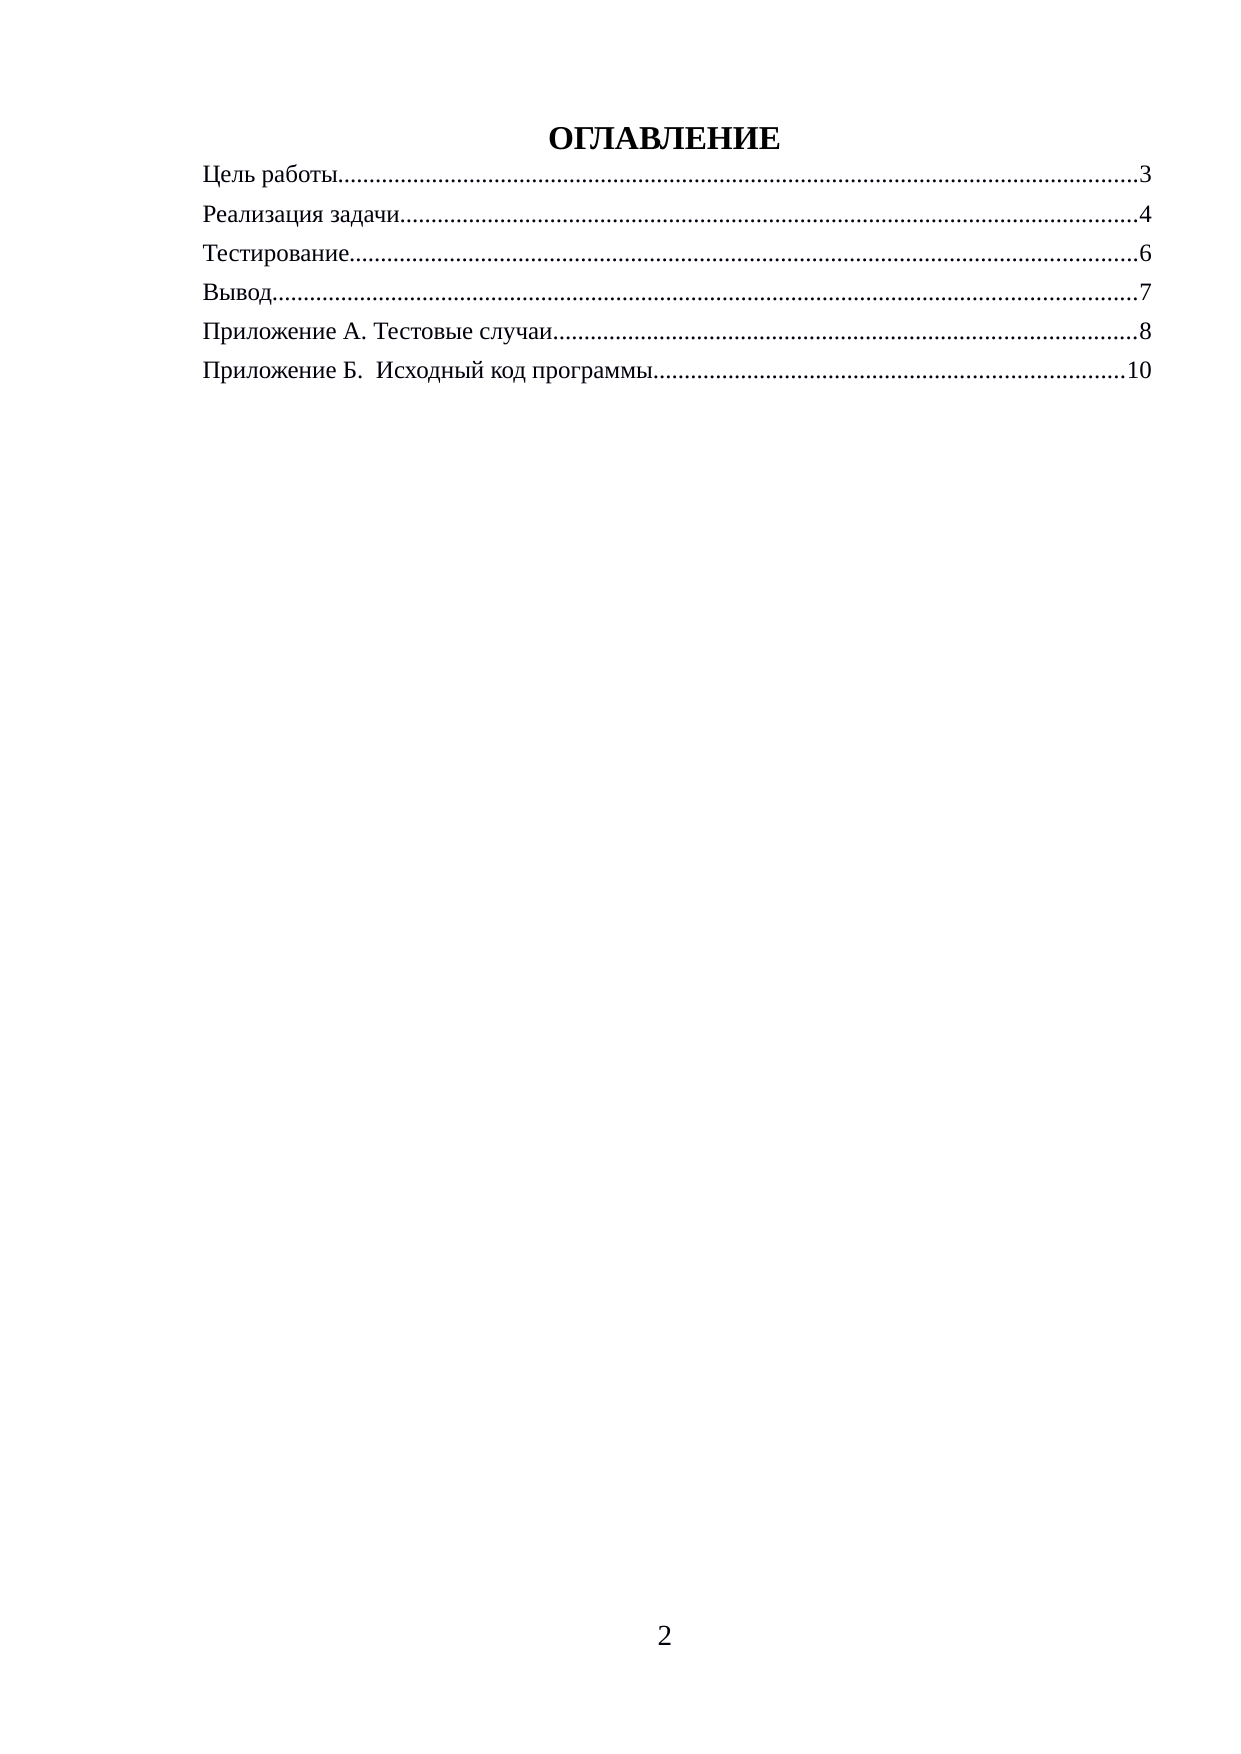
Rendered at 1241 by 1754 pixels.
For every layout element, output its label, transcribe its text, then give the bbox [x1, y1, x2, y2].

text Цель работы 3 [202, 159, 1152, 188]
text Реализация задачи 4 [202, 199, 1152, 227]
text Приложение Б. Исходный код программы 10 [202, 355, 1152, 384]
text Тестирование 6 [202, 238, 1152, 267]
subtitle ОГЛАВЛЕНИЕ [177, 118, 1152, 156]
text Вывод 7 [202, 277, 1152, 306]
text Приложение A. Тестовые случаи 8 [202, 316, 1152, 345]
